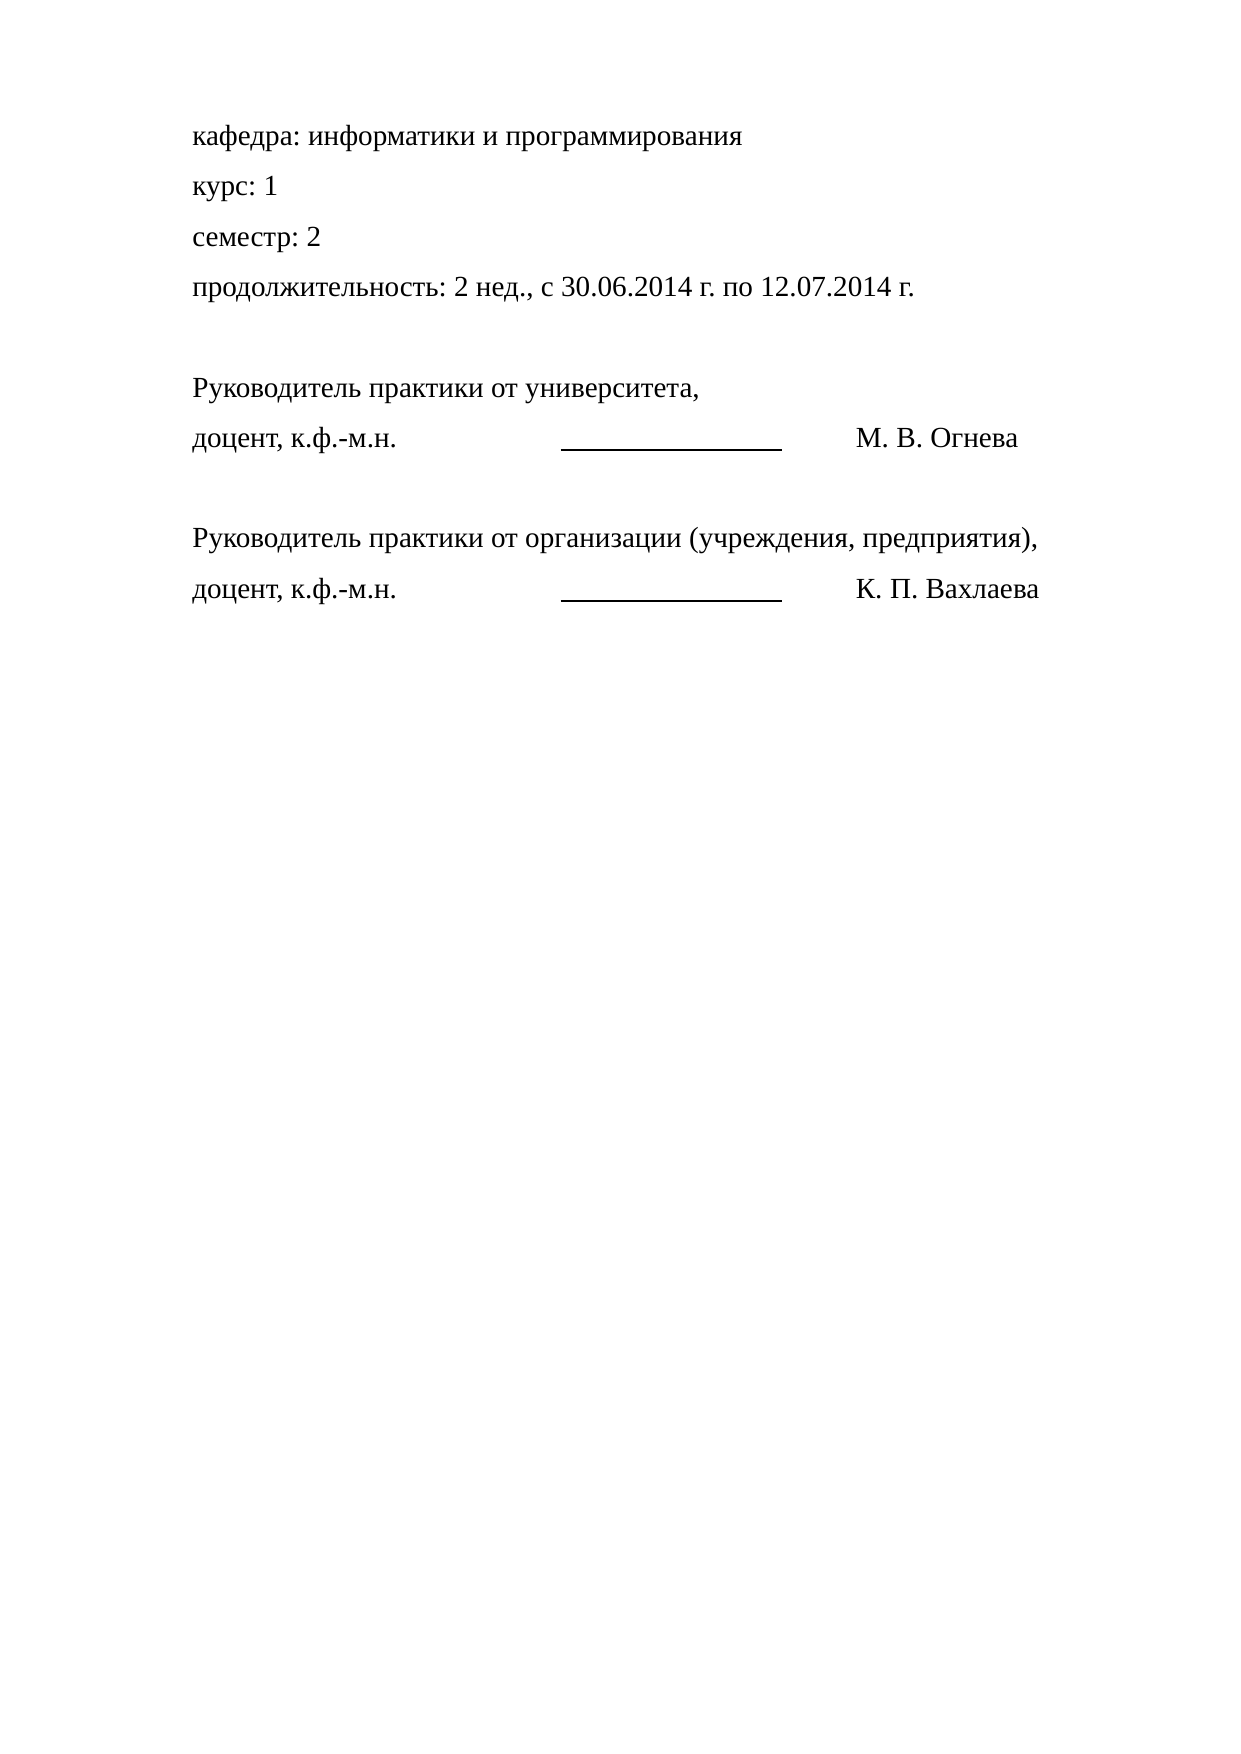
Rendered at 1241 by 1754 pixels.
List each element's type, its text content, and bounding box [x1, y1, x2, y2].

text семестр: 2 [118, 219, 1122, 252]
text Руководитель практики от университета, [118, 370, 1122, 403]
text продолжительность: 2 нед., с 30.06.2014 г. по 12.07.2014 г. [118, 269, 1122, 303]
text доцент, к.ф.-м.н. К. П. Вахлаева [118, 571, 1122, 604]
text доцент, к.ф.-м.н. М. В. Огнева [118, 420, 1122, 453]
text курс: 1 [118, 168, 1122, 202]
text кафедра: информатики и программирования [118, 118, 1122, 152]
text Руководитель практики от организации (учреждения, предприятия), [118, 521, 1122, 554]
